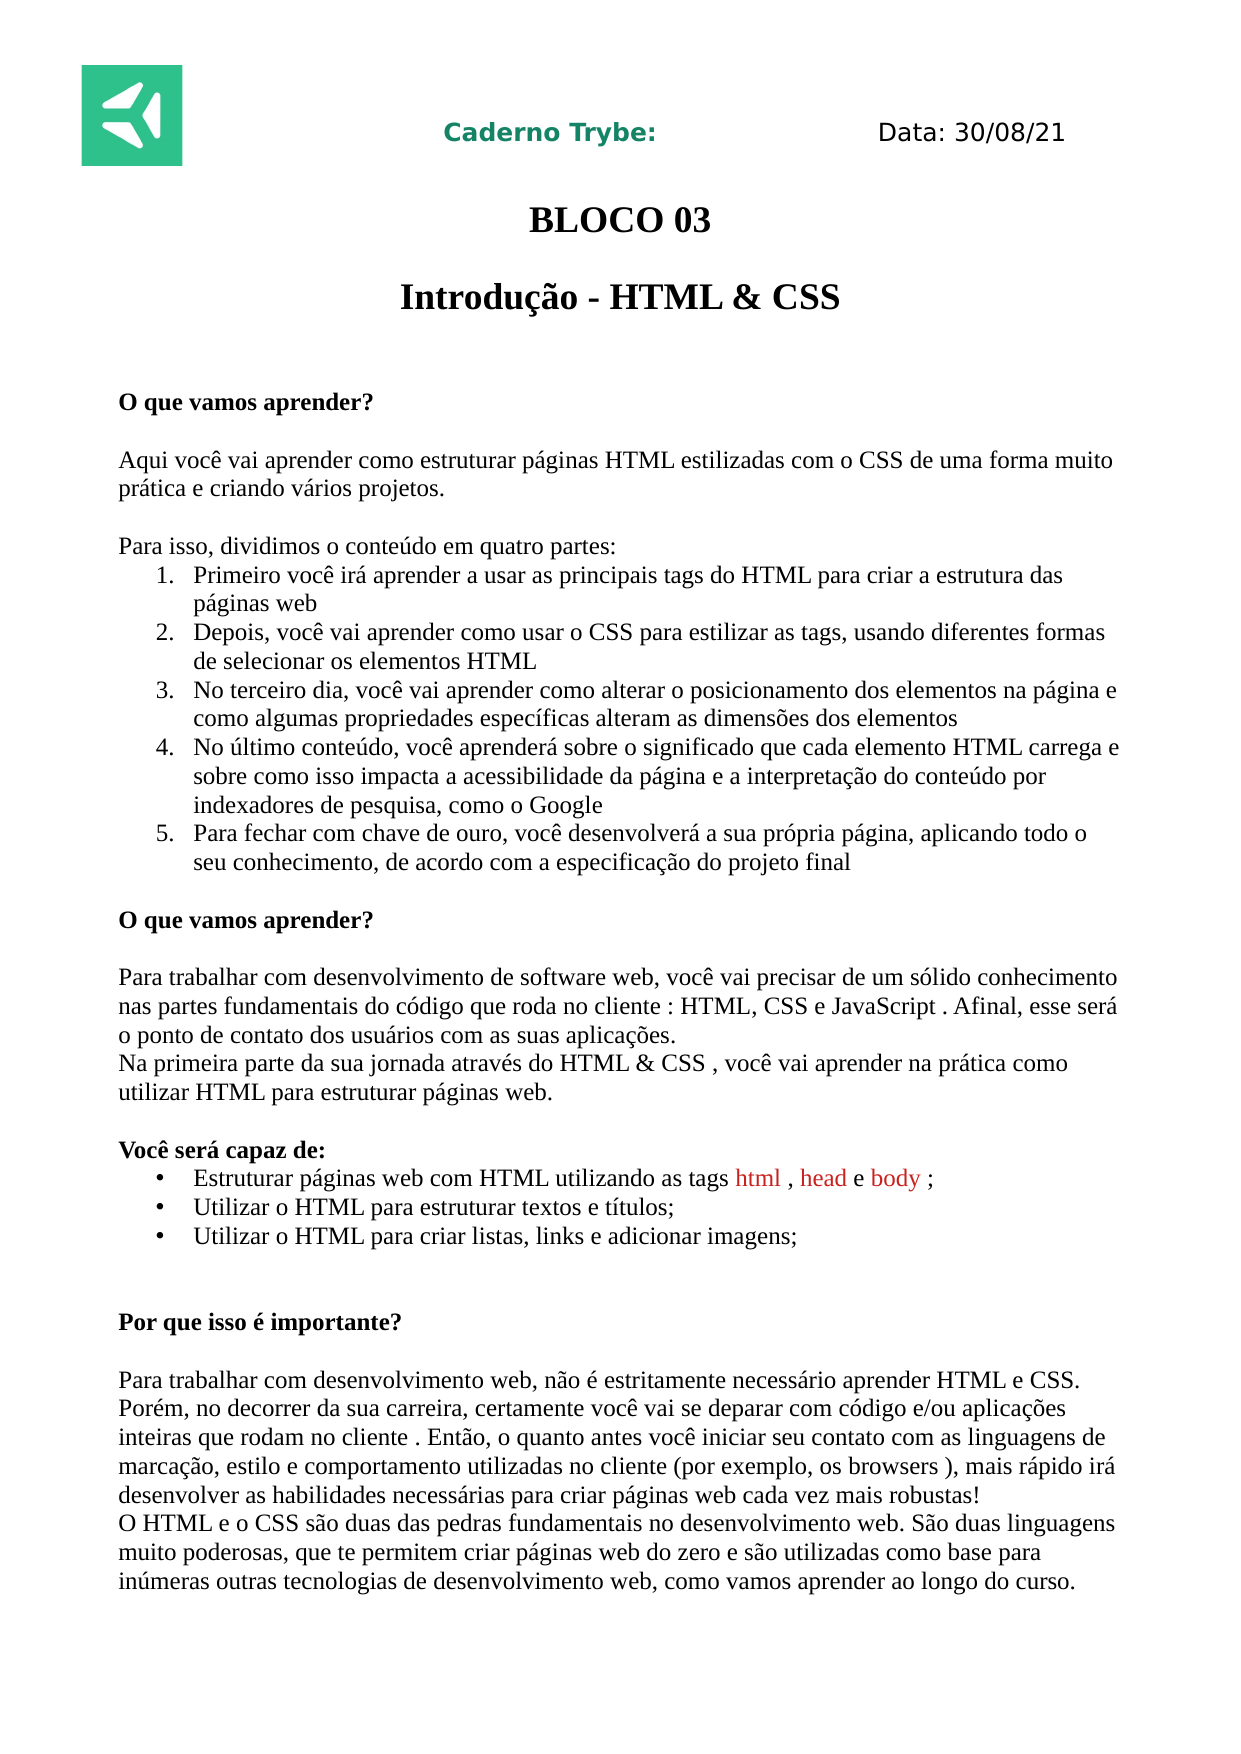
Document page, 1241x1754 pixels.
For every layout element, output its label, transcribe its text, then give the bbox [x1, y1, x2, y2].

subtitle Introdução - HTML & CSS [118, 274, 1122, 317]
picture [81, 65, 183, 166]
list No terceiro dia, você vai aprender como alterar o posicionamento dos elementos na página e como algumas propriedades específicas alteram as dimensões dos elementos [156, 675, 1122, 732]
list Utilizar o HTML para criar listas, links e adicionar imagens; [156, 1221, 1122, 1250]
text Para trabalhar com desenvolvimento de software web, você vai precisar de um sólido conhecimento nas partes fundamentais do código que roda no cliente : HTML, CSS e JavaScript . Afinal, esse será o ponto de contato dos usuários com as suas aplicações. [118, 962, 1122, 1048]
list Utilizar o HTML para estruturar textos e títulos; [156, 1192, 1122, 1221]
list Depois, você vai aprender como usar o CSS para estilizar as tags, usando diferentes formas de selecionar os elementos HTML [156, 617, 1122, 675]
text Na primeira parte da sua jornada através do HTML & CSS , você vai aprender na prática como utilizar HTML para estruturar páginas web. [118, 1048, 1122, 1106]
list Estruturar páginas web com HTML utilizando as tags html , head e body ; [156, 1163, 1122, 1192]
subtitle BLOCO 03 [118, 198, 1122, 241]
list Primeiro você irá aprender a usar as principais tags do HTML para criar a estrutura das páginas web [156, 560, 1122, 617]
text Você será capaz de: [118, 1135, 1122, 1163]
text Para isso, dividimos o conteúdo em quatro partes: [118, 531, 1122, 560]
text O HTML e o CSS são duas das pedras fundamentais no desenvolvimento web. São duas linguagens muito poderosas, que te permitem criar páginas web do zero e são utilizadas como base para inúmeras outras tecnologias de desenvolvimento web, como vamos aprender ao longo do curso. [118, 1508, 1122, 1595]
text Por que isso é importante? [118, 1307, 1122, 1336]
list No último conteúdo, você aprenderá sobre o significado que cada elemento HTML carrega e sobre como isso impacta a acessibilidade da página e a interpretação do conteúdo por indexadores de pesquisa, como o Google [156, 732, 1122, 818]
text O que vamos aprender? [118, 905, 1122, 933]
text O que vamos aprender? [118, 387, 1122, 416]
list Para fechar com chave de ouro, você desenvolverá a sua própria página, aplicando todo o seu conhecimento, de acordo com a especificação do projeto final [156, 818, 1122, 876]
text Aqui você vai aprender como estruturar páginas HTML estilizadas com o CSS de uma forma muito prática e criando vários projetos. [118, 445, 1122, 502]
text Para trabalhar com desenvolvimento web, não é estritamente necessário aprender HTML e CSS. Porém, no decorrer da sua carreira, certamente você vai se deparar com código e/ou aplicações inteiras que rodam no cliente . Então, o quanto antes você iniciar seu contato com as linguagens de marcação, estilo e comportamento utilizadas no cliente (por exemplo, os browsers ), mais rápido irá desenvolver as habilidades necessárias para criar páginas web cada vez mais robustas! [118, 1365, 1122, 1508]
